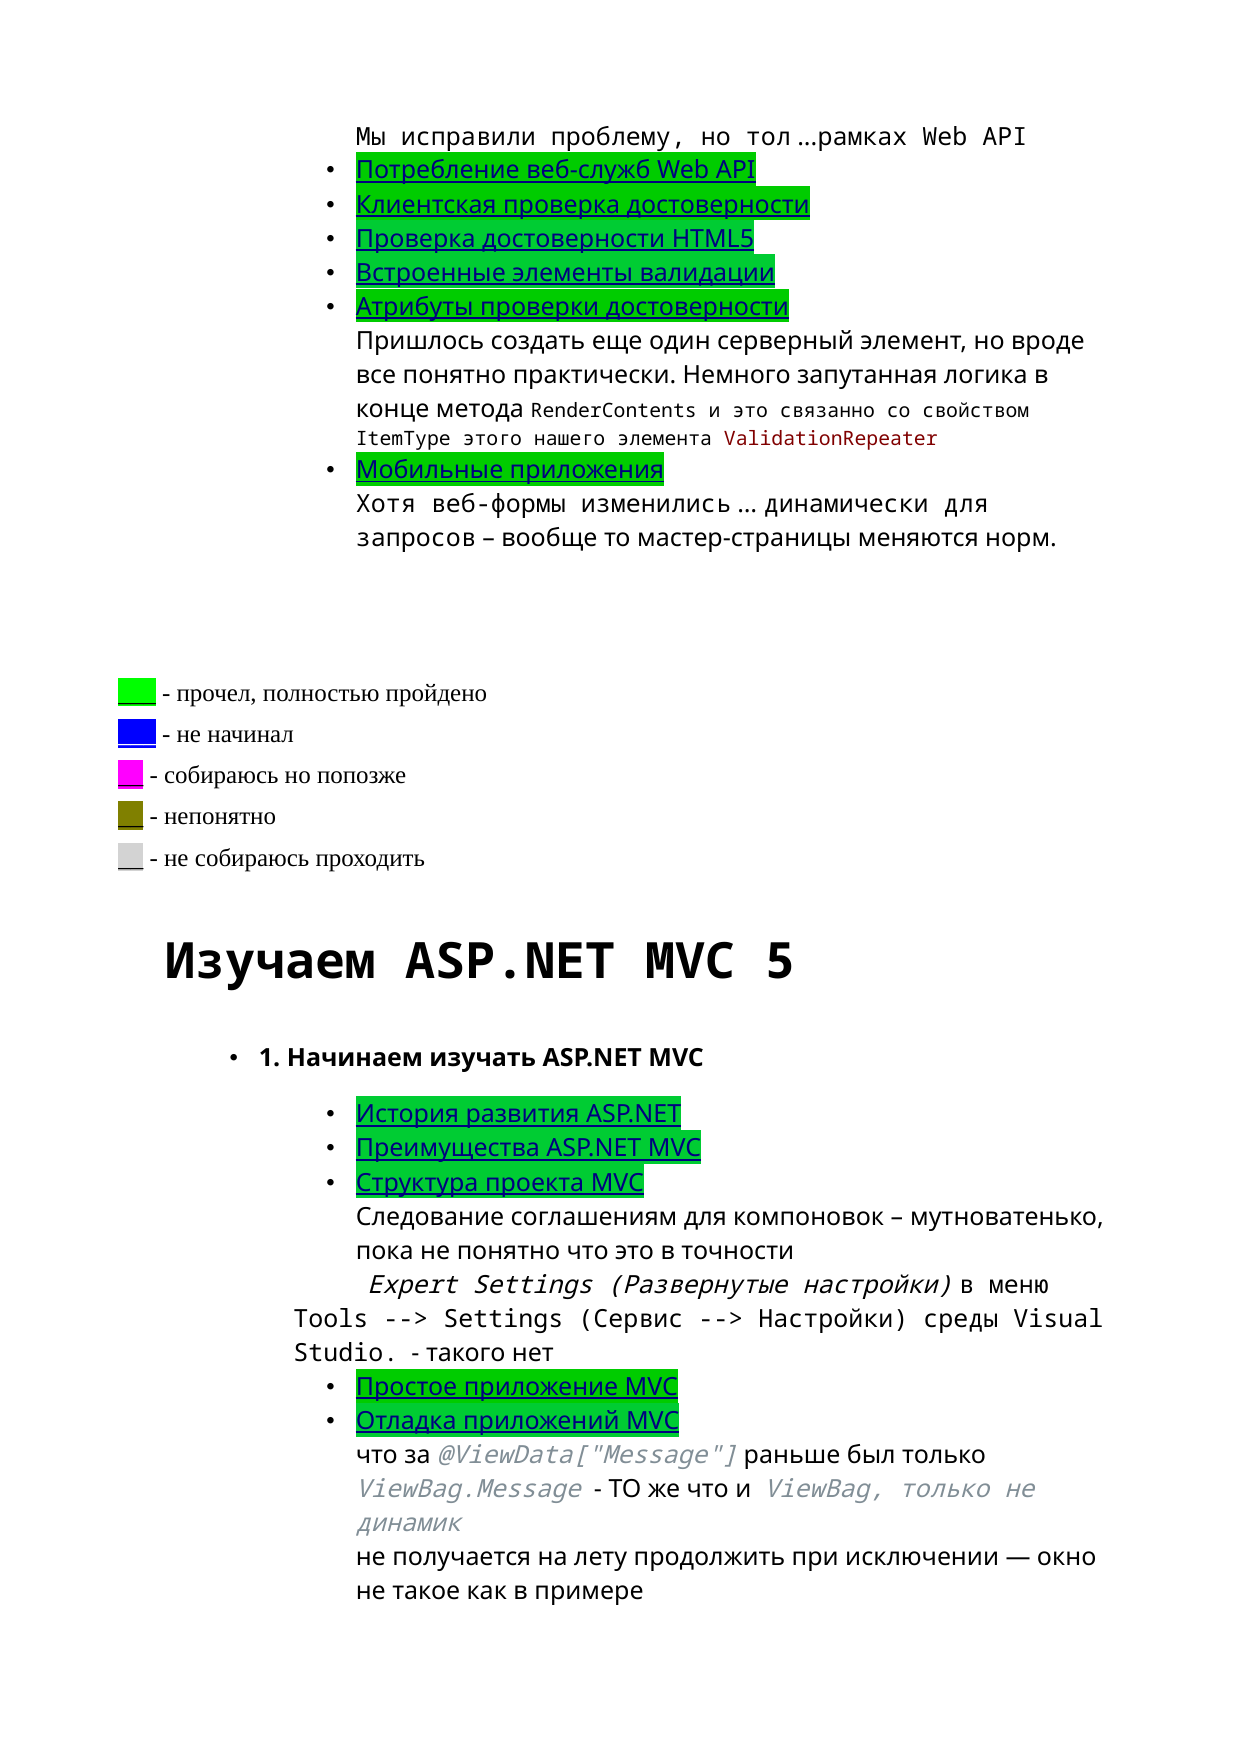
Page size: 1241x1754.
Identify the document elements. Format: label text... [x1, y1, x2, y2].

list История развития ASP.NET [326, 1096, 1122, 1130]
list Преимущества ASP.NET MVC [326, 1130, 1122, 1164]
list Мы исправили проблему, но тол ...рамках Web API [326, 118, 1122, 152]
list Пришлось создать еще один серверный элемент, но вроде все понятно практически. Немного запутанная логика в конце метода RenderContents и это связанно со свойством ItemType этого нашего элемента ValidationRepeater [326, 322, 1122, 452]
list Встроенные элементы валидации [326, 254, 1122, 288]
subtitle Следование соглашениям для компоновок – мутноватенько, пока не понятно что это в точности [326, 1198, 1122, 1266]
subtitle Изучаем ASP.NET MVC 5 [165, 925, 1075, 993]
text ___ - прочел, полностью пройдено [118, 678, 1122, 706]
list Отладка приложений MVC [326, 1403, 1122, 1437]
list Структура проекта MVC [326, 1164, 1122, 1198]
text __ - не собираюсь проходить [118, 843, 1122, 871]
list что за @ViewData["Message"] раньше был только ViewBag.Message - ТО же что и ViewBag, только не динамик [326, 1437, 1122, 1539]
list Потребление веб-служб Web API [326, 152, 1122, 186]
subtitle 1. Начинаем изучать ASP.NET MVC [229, 1040, 1100, 1074]
text __ - собираюсь но попозже [118, 760, 1122, 789]
list Клиентская проверка достоверности [326, 186, 1122, 220]
list Простое приложение MVC [326, 1368, 1122, 1403]
list Проверка достоверности HTML5 [326, 220, 1122, 254]
list Хотя веб-формы изменились … динамически для запросов – вообще то мастер-страницы меняются норм. [326, 486, 1122, 554]
text __ - непонятно [118, 801, 1122, 830]
text Expert Settings (Развернутые настройки) в меню Tools --> Settings (Сервис --> Настройки) среды Visual Studio. - такого нет [293, 1266, 1122, 1368]
list Атрибуты проверки достоверности [326, 288, 1122, 322]
text ___ - не начинал [118, 719, 1122, 748]
list не получается на лету продолжить при исключении — окно не такое как в примере [326, 1539, 1122, 1607]
list Мобильные приложения [326, 452, 1122, 486]
